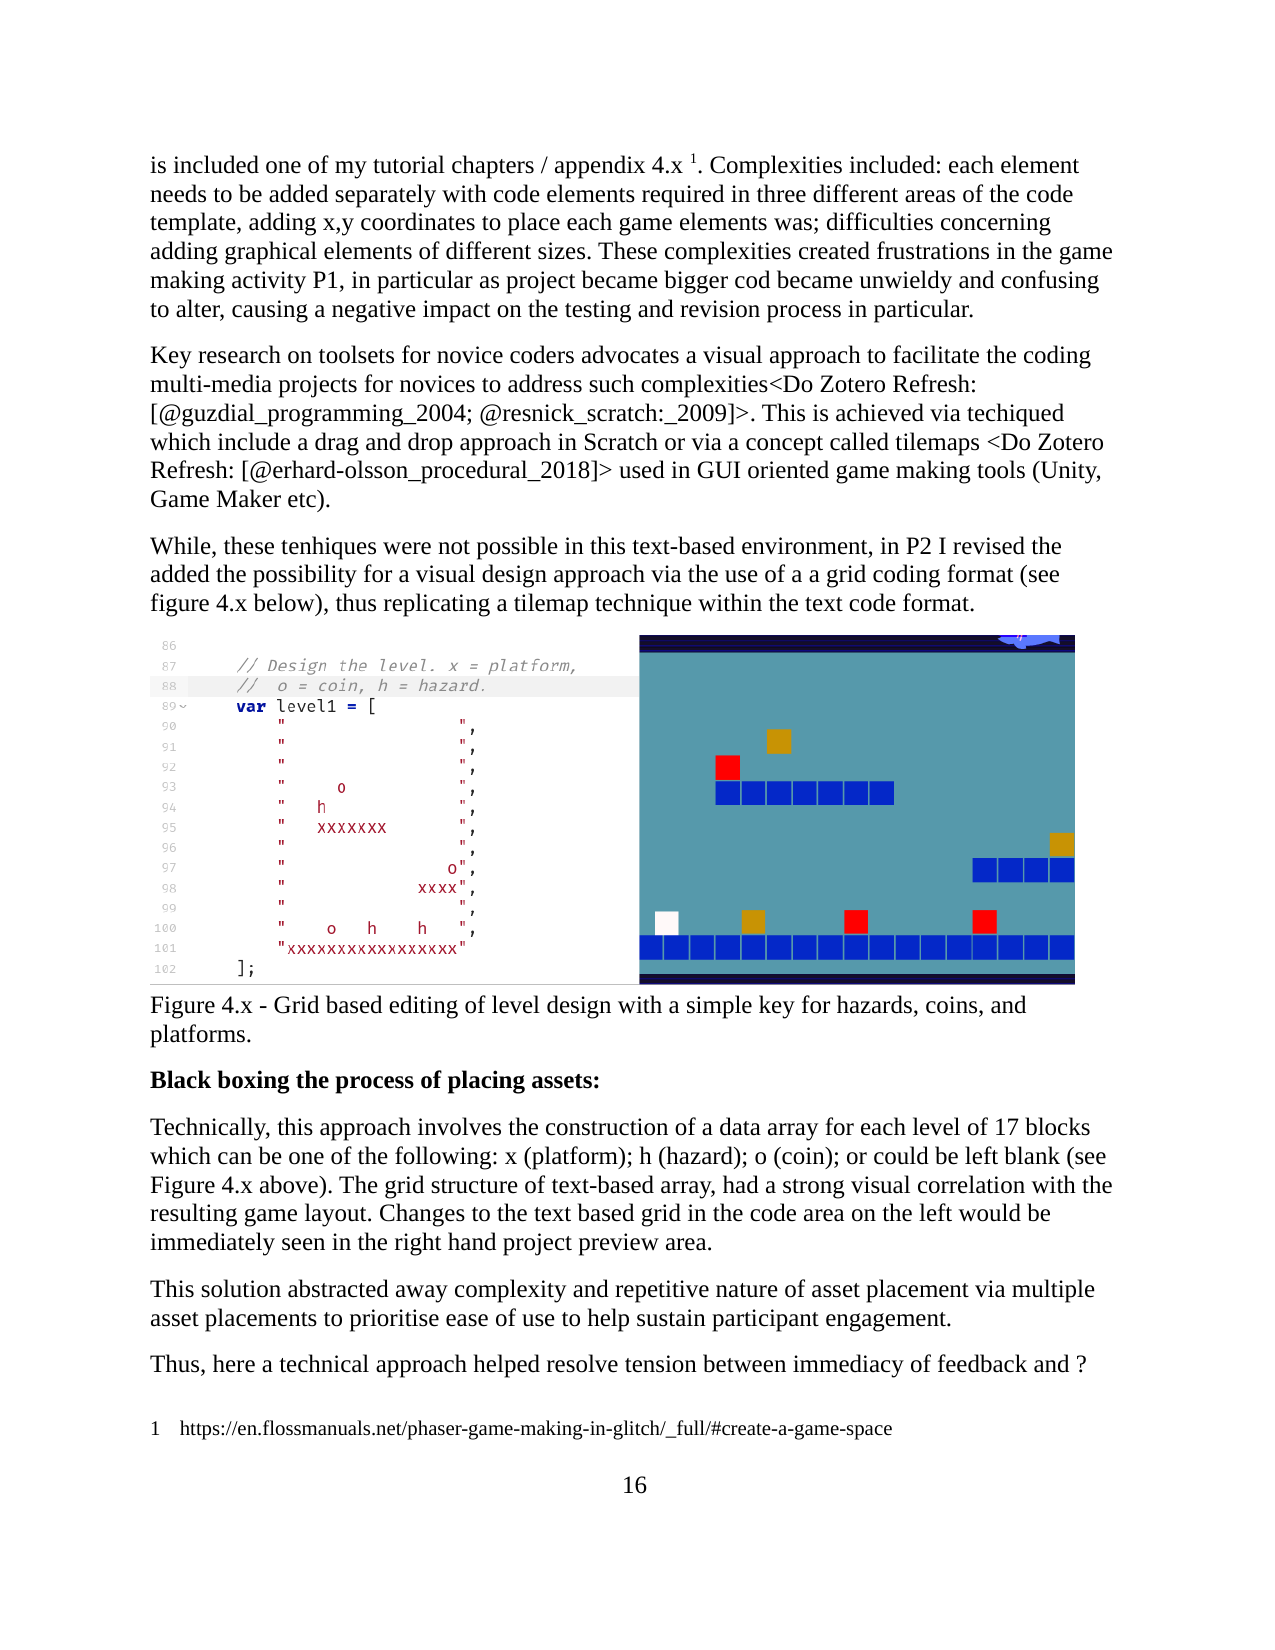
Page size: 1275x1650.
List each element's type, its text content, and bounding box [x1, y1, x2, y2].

text Thus, here a technical approach helped resolve tension between immediacy of feedback and ? [150, 1349, 1125, 1378]
picture [150, 635, 1077, 985]
text Black boxing the process of placing assets: [150, 1066, 1125, 1094]
text Key research on toolsets for novice coders advocates a visual approach to facilitate the coding multi-media projects for novices to address such complexities<Do Zotero Refresh: [@guzdial_programming_2004; @resnick_scratch:_2009]>. This is achieved via techiqued which include a drag and drop approach in Scratch or via a concept called tilemaps <Do Zotero Refresh: [@erhard-olsson_procedural_2018]> used in GUI oriented game making tools (Unity, Game Maker etc). [150, 340, 1125, 513]
text https://en.flossmanuals.net/phaser-game-making-in-glitch/_full/#create-a-game-space [150, 1416, 1125, 1440]
text Technically, this approach involves the construction of a data array for each level of 17 blocks which can be one of the following: x (platform); h (hazard); o (coin); or could be left blank (see Figure 4.x above). The grid structure of text-based array, had a strong visual correlation with the resulting game layout. Changes to the text based grid in the code area on the left would be immediately seen in the right hand project preview area. [150, 1112, 1125, 1256]
text Figure 4.x - Grid based editing of level design with a simple key for hazards, coins, and platforms. [150, 635, 1125, 1048]
text This solution abstracted away complexity and repetitive nature of asset placement via multiple asset placements to prioritise ease of use to help sustain participant engagement. [150, 1274, 1125, 1331]
text While, these tenhiques were not possible in this text-based environment, in P2 I revised the added the possibility for a visual design approach via the use of a a grid coding format (see figure 4.x below), thus replicating a tilemap technique within the text code format. [150, 531, 1125, 617]
text is included one of my tutorial chapters / appendix 4.x . Complexities included: each element needs to be added separately with code elements required in three different areas of the code template, adding x,y coordinates to place each game elements was; difficulties concerning adding graphical elements of different sizes. These complexities created frustrations in the game making activity P1, in particular as project became bigger cod became unwieldy and confusing to alter, causing a negative impact on the testing and revision process in particular. [150, 150, 1125, 322]
